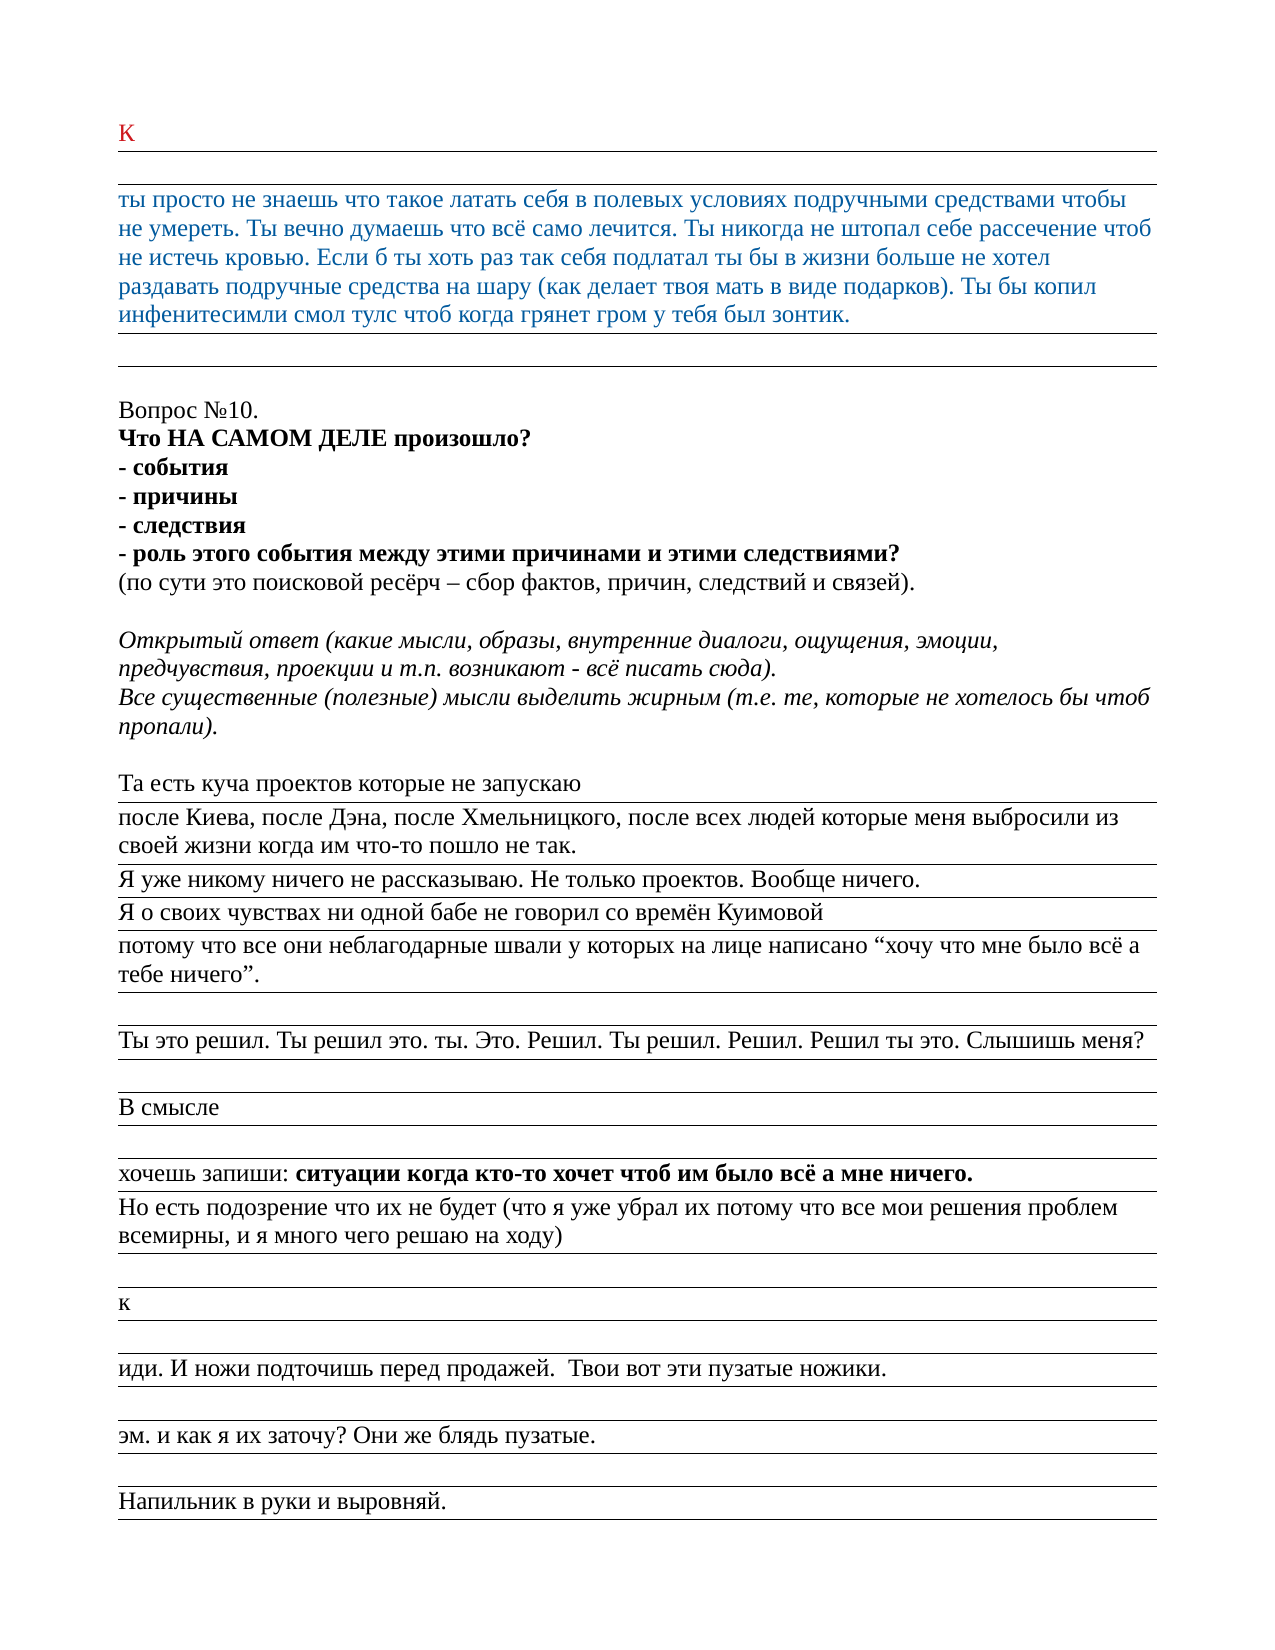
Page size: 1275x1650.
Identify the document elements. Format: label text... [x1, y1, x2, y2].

text - следствия [118, 510, 1157, 538]
text Но есть подозрение что их не будет (что я уже убрал их потому что все мои решения проблем всемирны, и я много чего решаю на ходу) [118, 1192, 1157, 1253]
text эм. и как я их заточу? Они же блядь пузатые. [118, 1421, 1157, 1453]
text Вопрос №10. [118, 395, 1157, 423]
text Все существенные (полезные) мысли выделить жирным (т.е. те, которые не хотелось бы чтоб пропали). [118, 682, 1157, 740]
text после Киева, после Дэна, после Хмельницкого, после всех людей которые меня выбросили из своей жизни когда им что-то пошло не так. [118, 803, 1157, 864]
text Напильник в руки и выровняй. [118, 1487, 1157, 1519]
text Та есть куча проектов которые не запускаю [118, 768, 1157, 802]
text В смысле [118, 1093, 1157, 1125]
text ты просто не знаешь что такое латать себя в полевых условиях подручными средствами чтобы не умереть. Ты вечно думаешь что всё само лечится. Ты никогда не штопал себе рассечение чтоб не истечь кровью. Если б ты хоть раз так себя подлатал ты бы в жизни больше не хотел раздавать подручные средства на шару (как делает твоя мать в виде подарков). Ты бы копил инфенитесимли смол тулс чтоб когда грянет гром у тебя был зонтик. [118, 185, 1157, 333]
text Открытый ответ (какие мысли, образы, внутренние диалоги, ощущения, эмоции, предчувствия, проекции и т.п. возникают - всё писать сюда). [118, 625, 1157, 682]
text - роль этого события между этими причинами и этими следствиями? [118, 538, 1157, 567]
text Я о своих чувствах ни одной бабе не говорил со времён Куимовой [118, 898, 1157, 930]
text хочешь запиши: ситуации когда кто-то хочет чтоб им было всё а мне ничего. [118, 1159, 1157, 1191]
text (по сути это поисковой ресёрч – сбор фактов, причин, следствий и связей). [118, 567, 1157, 596]
text иди. И ножи подточишь перед продажей. Твои вот эти пузатые ножики. [118, 1354, 1157, 1386]
text К [118, 118, 1157, 151]
text Ты это решил. Ты решил это. ты. Это. Решил. Ты решил. Решил. Решил ты это. Слышишь меня? [118, 1026, 1157, 1059]
text к [118, 1288, 1157, 1320]
text - причины [118, 481, 1157, 510]
text Я уже никому ничего не рассказываю. Не только проектов. Вообще ничего. [118, 865, 1157, 897]
text - события [118, 452, 1157, 481]
text Что НА САМОМ ДЕЛЕ произошло? [118, 423, 1157, 452]
text потому что все они неблагодарные швали у которых на лице написано “хочу что мне было всё а тебе ничего”. [118, 931, 1157, 992]
